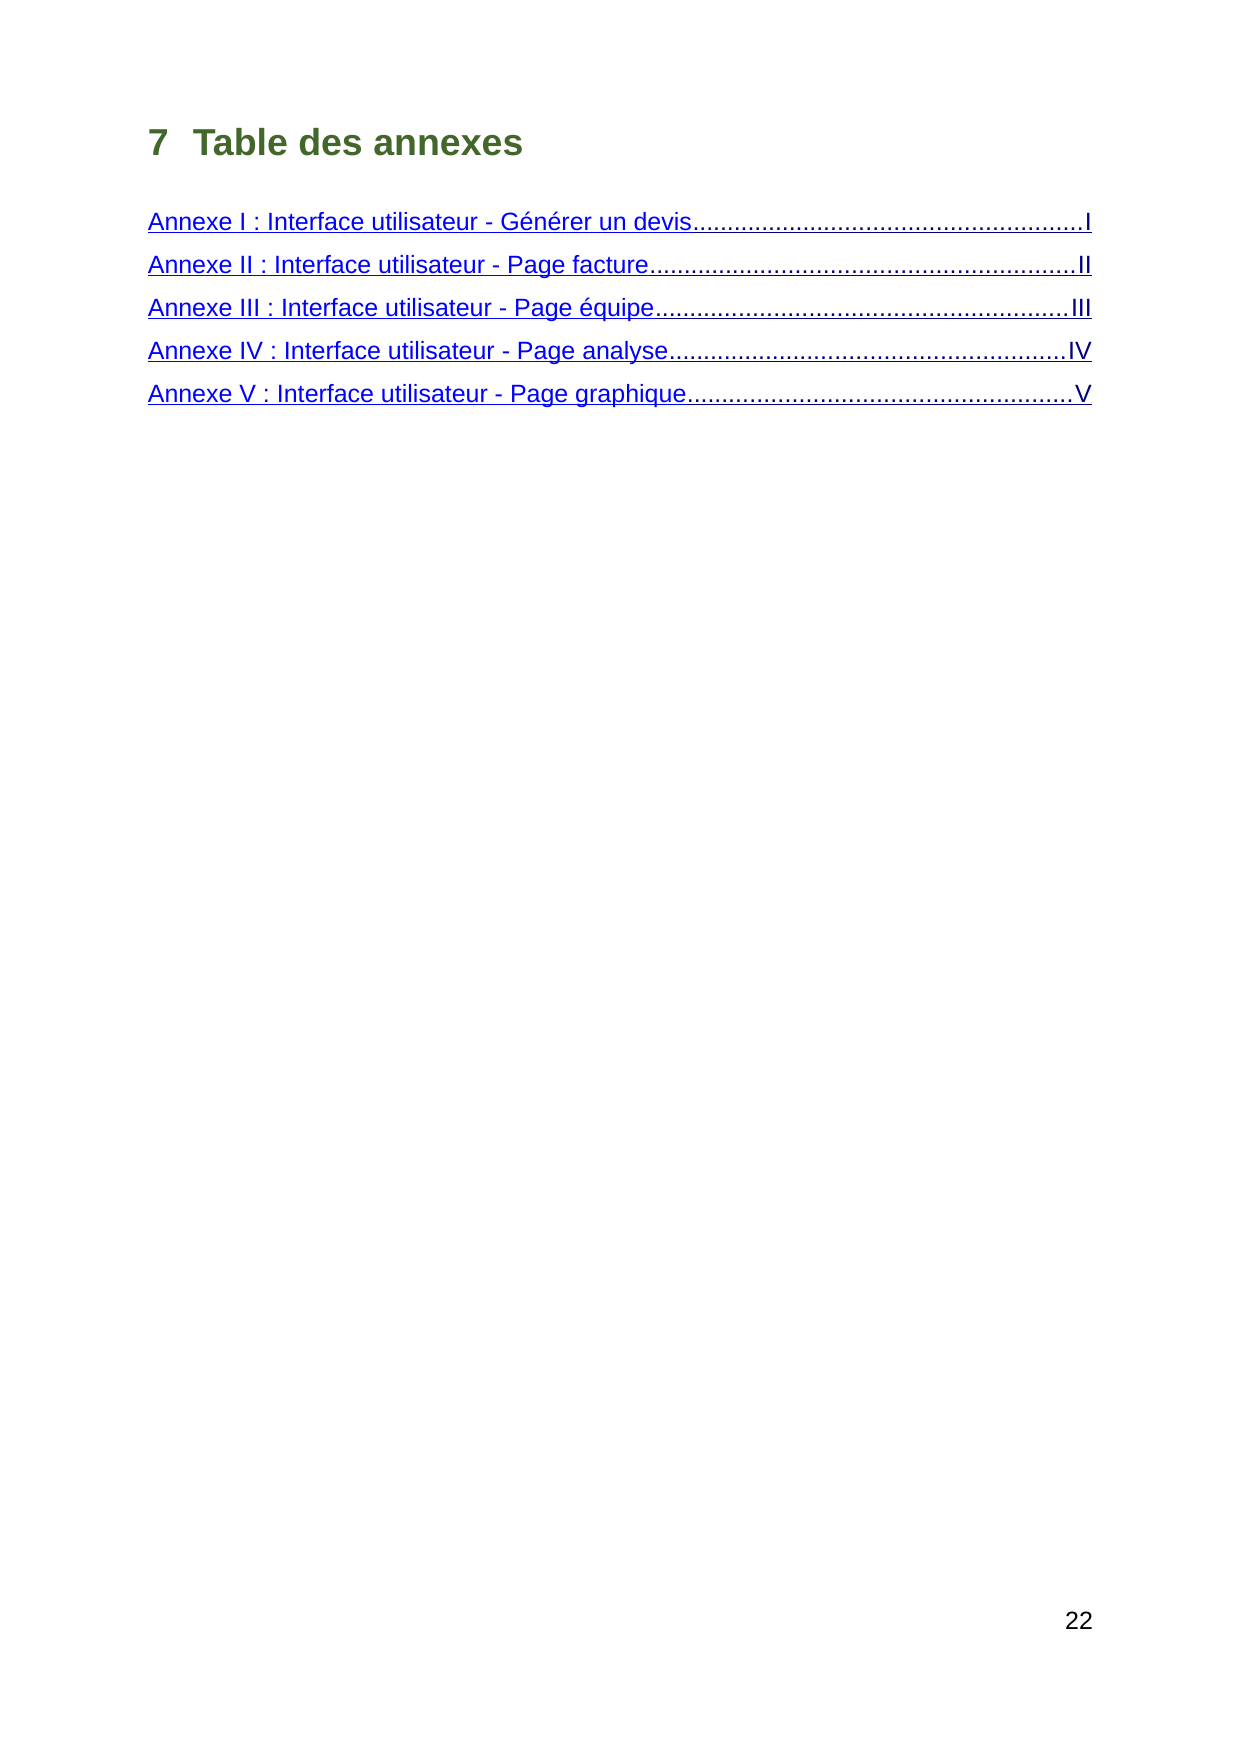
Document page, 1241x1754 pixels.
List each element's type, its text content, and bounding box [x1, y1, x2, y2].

text Annexe II : Interface utilisateur - Page facture II [148, 250, 1093, 278]
text Annexe IV : Interface utilisateur - Page analyse IV [148, 336, 1093, 365]
text Annexe III : Interface utilisateur - Page équipe III [148, 293, 1093, 322]
subtitle Table des annexes [148, 120, 1093, 163]
text Annexe I : Interface utilisateur - Générer un devis I [148, 207, 1093, 235]
text Annexe V : Interface utilisateur - Page graphique V [148, 379, 1093, 408]
